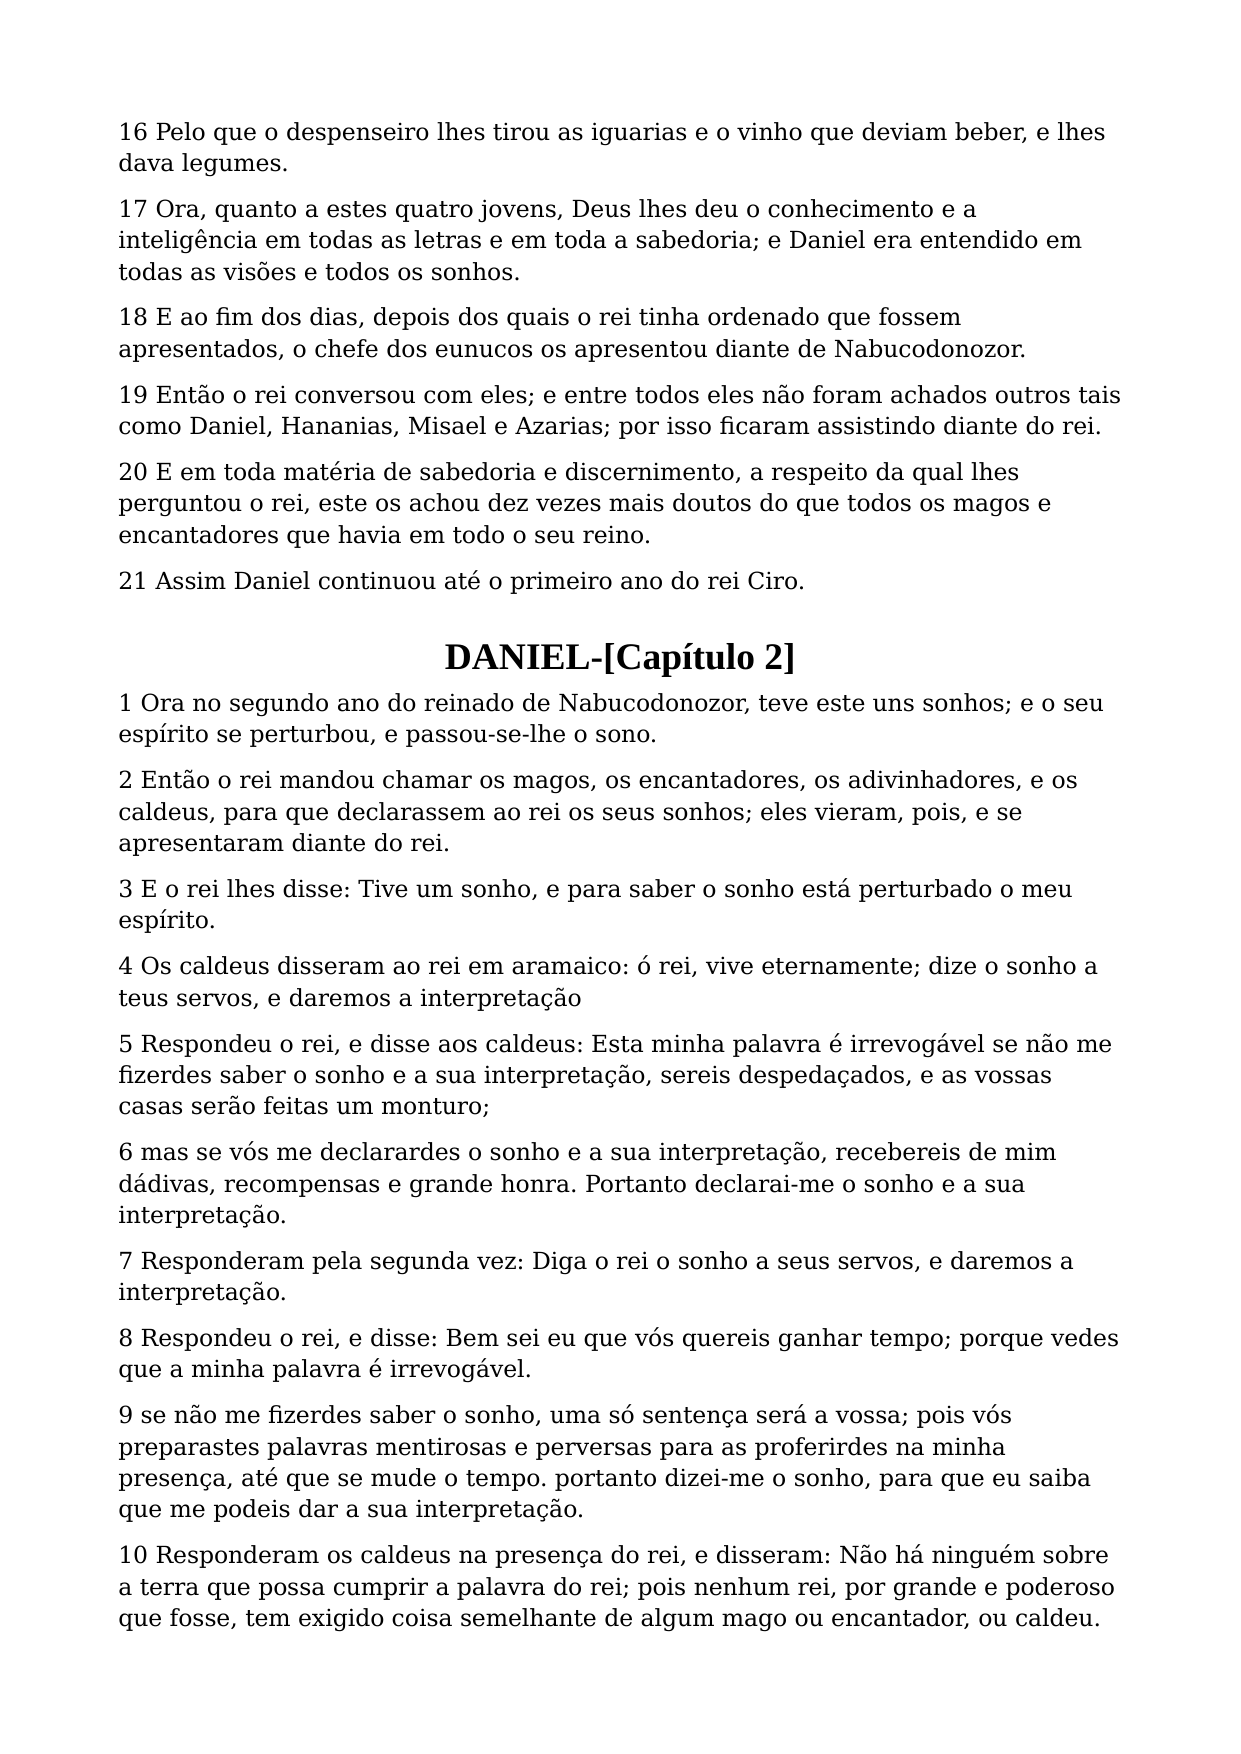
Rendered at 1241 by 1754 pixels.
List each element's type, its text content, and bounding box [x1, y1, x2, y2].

text 16 Pelo que o despenseiro lhes tirou as iguarias e o vinho que deviam beber, e lhes dava legumes. [118, 118, 1122, 177]
text 3 E o rei lhes disse: Tive um sonho, e para saber o sonho está perturbado o meu espírito. [118, 876, 1122, 934]
text 1 Ora no segundo ano do reinado de Nabucodonozor, teve este uns sonhos; e o seu espírito se perturbou, e passou-se-lhe o sono. [118, 690, 1122, 748]
text 4 Os caldeus disseram ao rei em aramaico: ó rei, vive eternamente; dize o sonho a teus servos, e daremos a interpretação [118, 953, 1122, 1012]
text 8 Respondeu o rei, e disse: Bem sei eu que vós quereis ganhar tempo; porque vedes que a minha palavra é irrevogável. [118, 1325, 1122, 1383]
text 7 Responderam pela segunda vez: Diga o rei o sonho a seus servos, e daremos a interpretação. [118, 1247, 1122, 1306]
text 2 Então o rei mandou chamar os magos, os encantadores, os adivinhadores, e os caldeus, para que declarassem ao rei os seus sonhos; eles vieram, pois, e se apresentaram diante do rei. [118, 767, 1122, 857]
text 21 Assim Daniel continuou até o primeiro ano do rei Ciro. [118, 567, 1122, 594]
text 5 Respondeu o rei, e disse aos caldeus: Esta minha palavra é irrevogável se não me fizerdes saber o sonho e a sua interpretação, sereis despedaçados, e as vossas casas serão feitas um monturo; [118, 1030, 1122, 1120]
text 19 Então o rei conversou com eles; e entre todos eles não foram achados outros tais como Daniel, Hananias, Misael e Azarias; por isso ficaram assistindo diante do rei. [118, 381, 1122, 440]
text 10 Responderam os caldeus na presença do rei, e disseram: Não há ninguém sobre a terra que possa cumprir a palavra do rei; pois nenhum rei, por grande e poderoso que fosse, tem exigido coisa semelhante de algum mago ou encantador, ou caldeu. [118, 1542, 1122, 1632]
text 6 mas se vós me declarardes o sonho e a sua interpretação, recebereis de mim dádivas, recompensas e grande honra. Portanto declarai-me o sonho e a sua interpretação. [118, 1139, 1122, 1229]
text 9 se não me fizerdes saber o sonho, uma só sentença será a vossa; pois vós preparastes palavras mentirosas e perversas para as proferirdes na minha presença, até que se mude o tempo. portanto dizei-me o sonho, para que eu saiba que me podeis dar a sua interpretação. [118, 1402, 1122, 1523]
text 18 E ao fim dos dias, depois dos quais o rei tinha ordenado que fossem apresentados, o chefe dos eunucos os apresentou diante de Nabucodonozor. [118, 304, 1122, 363]
text 20 E em toda matéria de sabedoria e discernimento, a respeito da qual lhes perguntou o rei, este os achou dez vezes mais doutos do que todos os magos e encantadores que havia em todo o seu reino. [118, 459, 1122, 549]
subtitle DANIEL-[Capítulo 2] [118, 634, 1122, 677]
text 17 Ora, quanto a estes quatro jovens, Deus lhes deu o conhecimento e a inteligência em todas as letras e em toda a sabedoria; e Daniel era entendido em todas as visões e todos os sonhos. [118, 195, 1122, 285]
